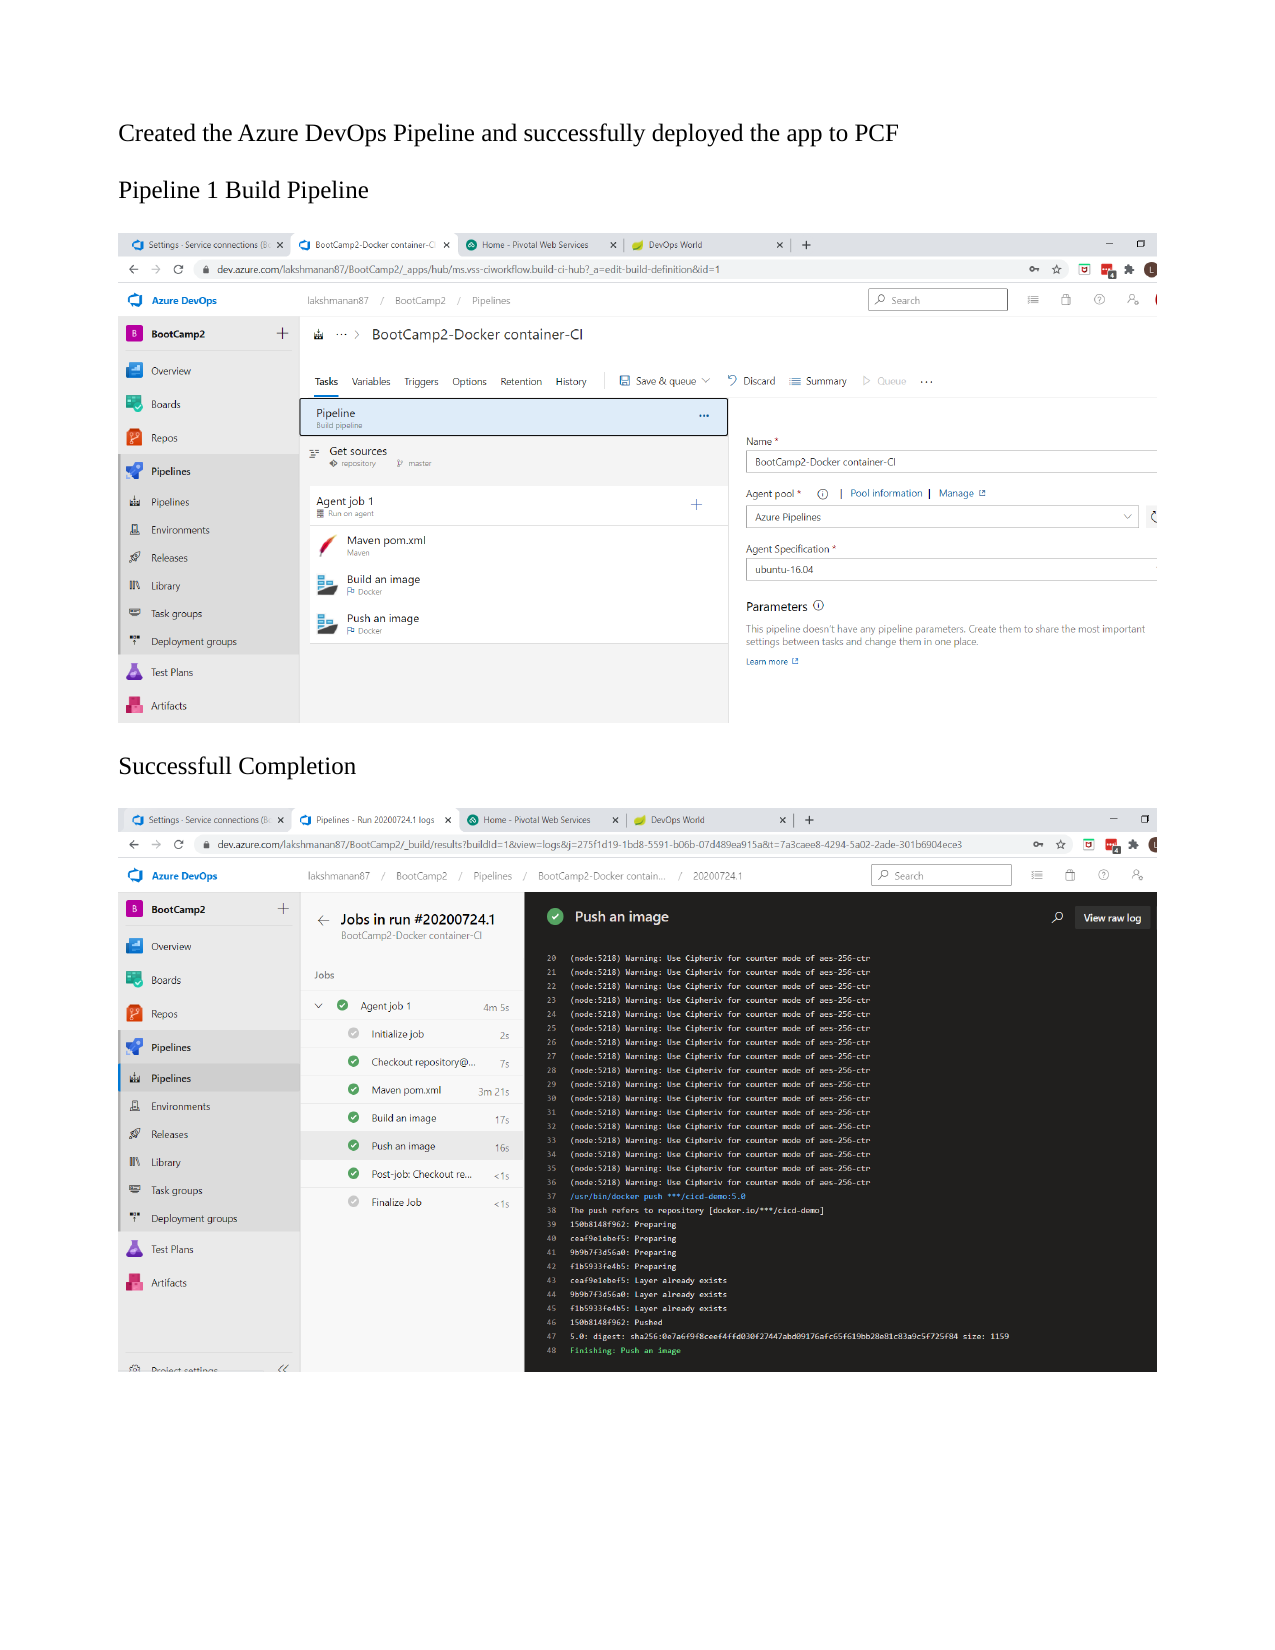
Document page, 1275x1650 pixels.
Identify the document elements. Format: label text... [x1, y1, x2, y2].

text Pipeline 1 Build Pipeline [118, 176, 1157, 204]
text Created the Azure DevOps Pipeline and successfully deployed the app to PCF [118, 118, 1157, 147]
picture [118, 233, 1157, 723]
text Successfull Completion [118, 751, 1157, 780]
picture [118, 808, 1157, 1372]
